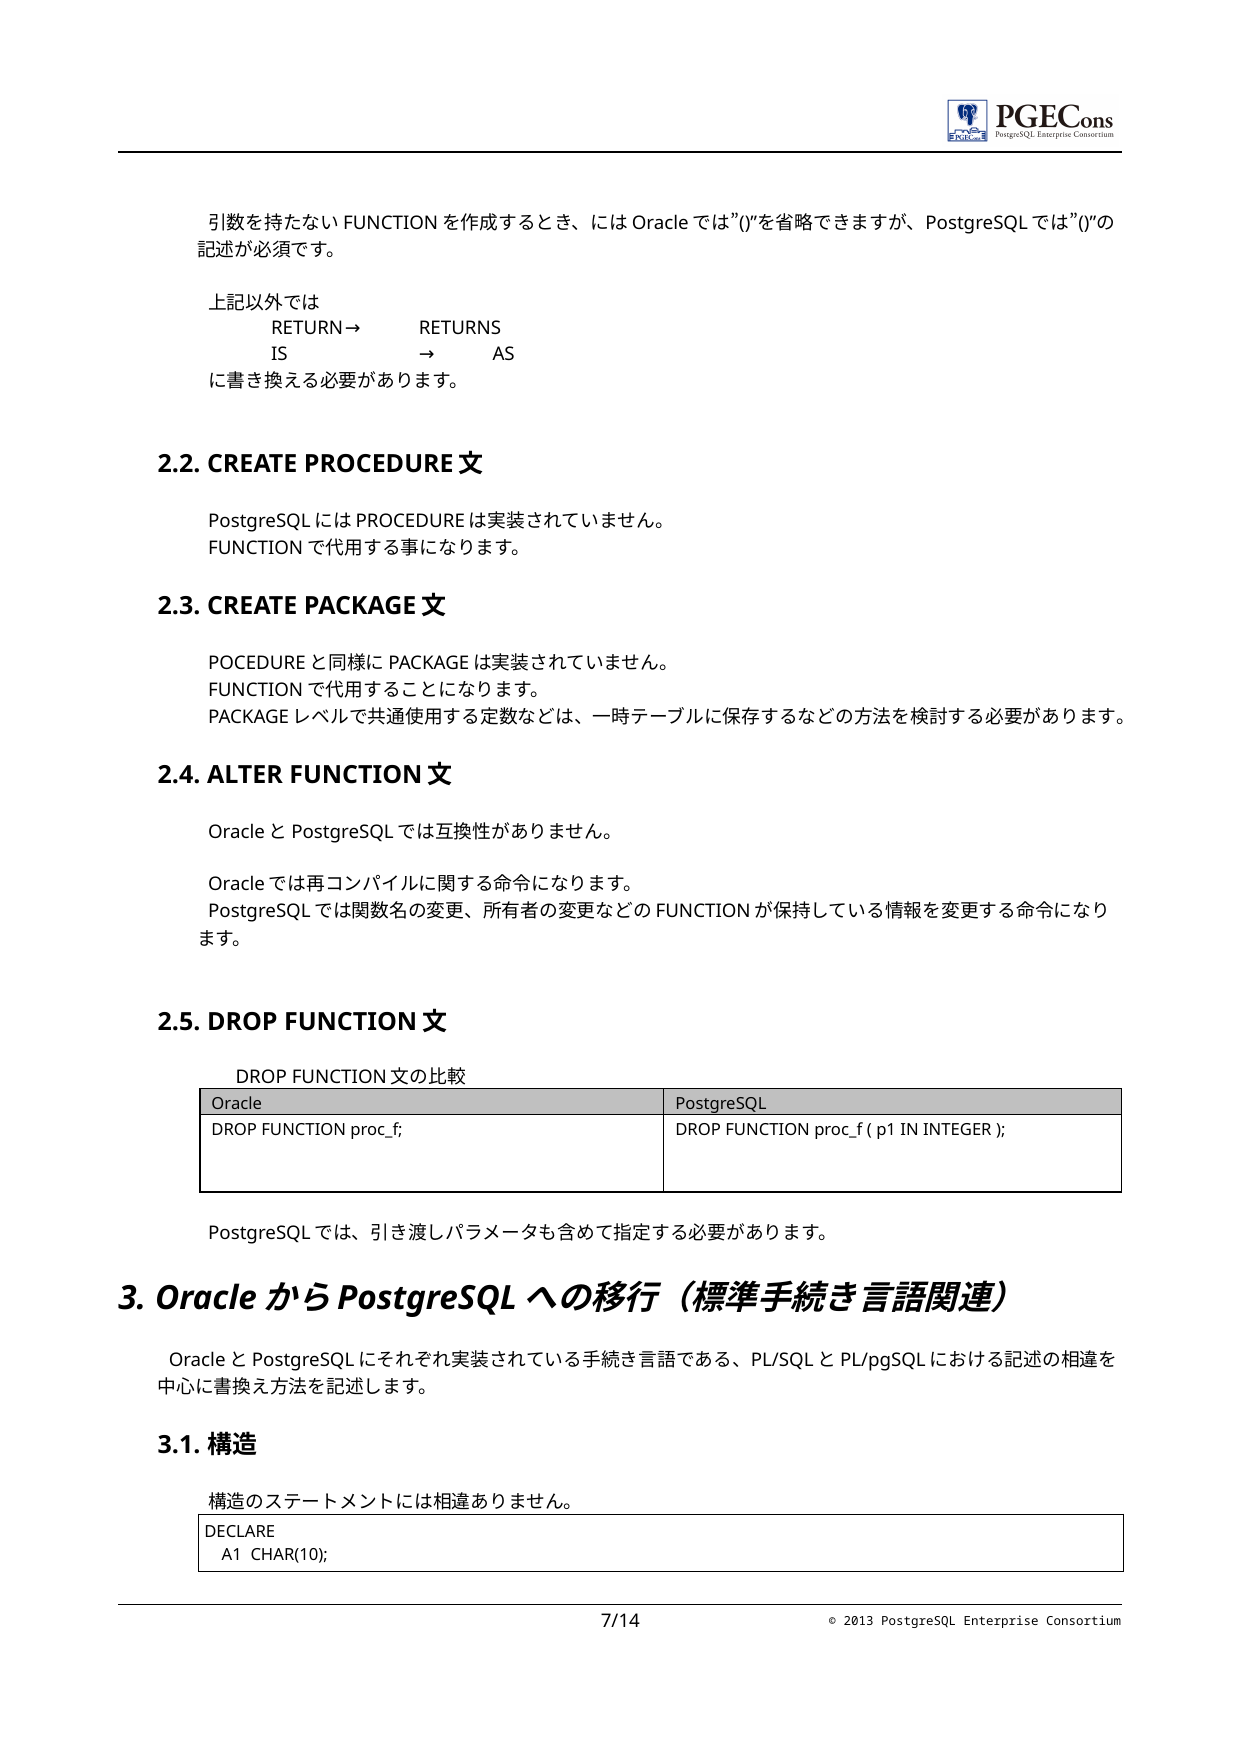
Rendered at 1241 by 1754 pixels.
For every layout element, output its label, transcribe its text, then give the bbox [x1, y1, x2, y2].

text 上記以外では [197, 287, 1122, 315]
text Oracleでは再コンパイルに関する命令になります。 [197, 869, 1122, 896]
text PostgreSQLでは関数名の変更、所有者の変更などのFUNCTIONが保持している情報を変更する命令になります。 [197, 896, 1122, 951]
text PostgreSQLにはPROCEDUREは実装されていません。 [197, 506, 1122, 533]
text DROP FUNCTION文の比較 [235, 1063, 1122, 1088]
table_header Oracle [201, 1089, 663, 1114]
table_cell DROP FUNCTION proc_f; [201, 1115, 663, 1191]
text FUNCTIONで代用することになります。 [197, 674, 1122, 702]
text 引数を持たないFUNCTIONを作成するとき、にはOracleでは”()”を省略できますが、PostgreSQLでは”()”の記述が必須です。 [197, 208, 1122, 262]
text PostgreSQLでは、引き渡しパラメータも含めて指定する必要があります。 [197, 1218, 1122, 1245]
text RETURN → RETURNS [197, 315, 1122, 340]
subtitle ALTER FUNCTION文 [157, 754, 1122, 791]
text OracleとPostgreSQLでは互換性がありません。 [197, 816, 1122, 843]
subtitle OracleからPostgreSQLへの移行（標準手続き言語関連） [118, 1271, 1122, 1319]
subtitle 構造 [157, 1424, 1122, 1461]
text OracleとPostgreSQLにそれぞれ実装されている手続き言語である、PL/SQLとPL/pgSQLにおける記述の相違を中心に書換え方法を記述します。 [157, 1345, 1122, 1399]
text 構造のステートメントには相違ありません。 [197, 1486, 1122, 1513]
subtitle DROP FUNCTION文 [157, 1002, 1122, 1038]
text PACKAGEレベルで共通使用する定数などは、一時テーブルに保存するなどの方法を検討する必要があります。 [197, 702, 1122, 729]
table_header PostgreSQL [664, 1089, 1121, 1114]
text に書き換える必要があります。 [197, 366, 1122, 393]
picture [941, 94, 1119, 147]
subtitle CREATE PACKAGE文 [157, 586, 1122, 622]
table_cell DROP FUNCTION proc_f ( p1 IN INTEGER ); [664, 1115, 1121, 1191]
subtitle CREATE PROCEDURE文 [157, 444, 1122, 480]
text FUNCTIONで代用する事になります。 [197, 533, 1122, 560]
text POCEDUREと同様にPACKAGEは実装されていません。 [197, 647, 1122, 674]
text IS → AS [197, 340, 1122, 366]
table_header DECLARE A1 CHAR(10); [199, 1515, 1123, 1571]
